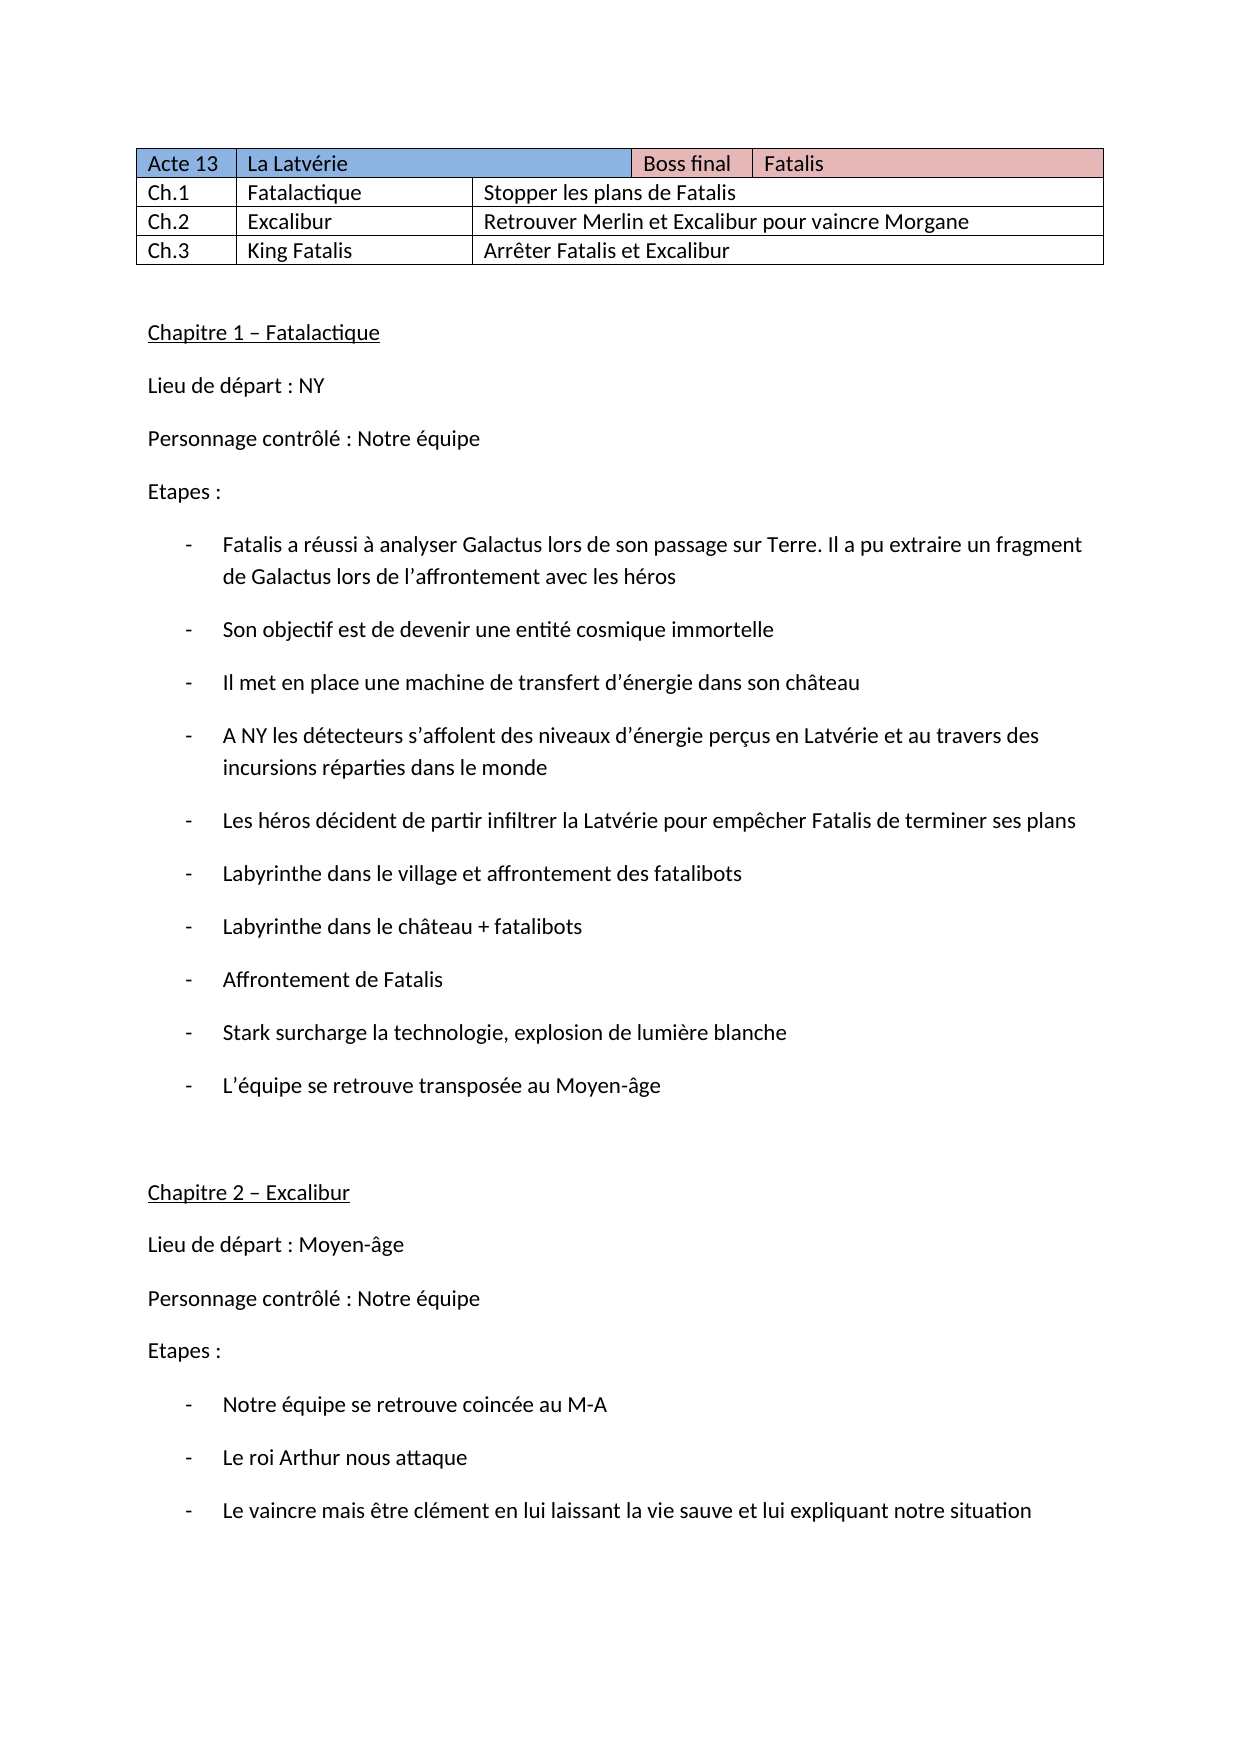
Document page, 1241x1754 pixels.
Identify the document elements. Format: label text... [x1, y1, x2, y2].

table_cell King Fatalis [237, 236, 472, 264]
list Son objectif est de devenir une entité cosmique immortelle [185, 615, 1093, 643]
text Chapitre 1 – Fatalactique [148, 318, 1093, 346]
list Labyrinthe dans le château + fatalibots [185, 912, 1093, 941]
list Le vaincre mais être clément en lui laissant la vie sauve et lui expliquant notre situation [185, 1496, 1093, 1524]
table_header La Latvérie [237, 149, 631, 177]
text Etapes : [148, 477, 1093, 505]
table_cell Stopper les plans de Fatalis [473, 178, 1103, 206]
table_cell Excalibur [237, 207, 472, 235]
text Personnage contrôlé : Notre équipe [148, 424, 1093, 452]
table_cell Ch.3 [137, 236, 236, 264]
table_cell Retrouver Merlin et Excalibur pour vaincre Morgane [473, 207, 1103, 235]
table_cell Fatalactique [237, 178, 472, 206]
text Personnage contrôlé : Notre équipe [148, 1284, 1093, 1312]
list Notre équipe se retrouve coincée au M-A [185, 1390, 1093, 1418]
list A NY les détecteurs s’affolent des niveaux d’énergie perçus en Latvérie et au travers des incursions réparties dans le monde [185, 721, 1093, 781]
list Labyrinthe dans le village et affrontement des fatalibots [185, 859, 1093, 887]
list Le roi Arthur nous attaque [185, 1443, 1093, 1471]
table_header Boss final [632, 149, 752, 177]
table_header Acte 13 [137, 149, 236, 177]
list Les héros décident de partir infiltrer la Latvérie pour empêcher Fatalis de terminer ses plans [185, 806, 1093, 834]
list Affrontement de Fatalis [185, 966, 1093, 993]
table_cell Ch.1 [137, 178, 236, 206]
list L’équipe se retrouve transposée au Moyen-âge [185, 1072, 1093, 1099]
text Etapes : [148, 1337, 1093, 1365]
list Stark surcharge la technologie, explosion de lumière blanche [185, 1018, 1093, 1047]
text Lieu de départ : Moyen-âge [148, 1231, 1093, 1259]
table_cell Ch.2 [137, 207, 236, 235]
table_header Fatalis [753, 149, 1103, 177]
list Fatalis a réussi à analyser Galactus lors de son passage sur Terre. Il a pu extraire un fragment de Galactus lors de l’affrontement avec les héros [185, 530, 1093, 590]
text Chapitre 2 – Excalibur [148, 1178, 1093, 1206]
list Il met en place une machine de transfert d’énergie dans son château [185, 668, 1093, 696]
table_cell Arrêter Fatalis et Excalibur [473, 236, 1103, 264]
text Lieu de départ : NY [148, 371, 1093, 399]
